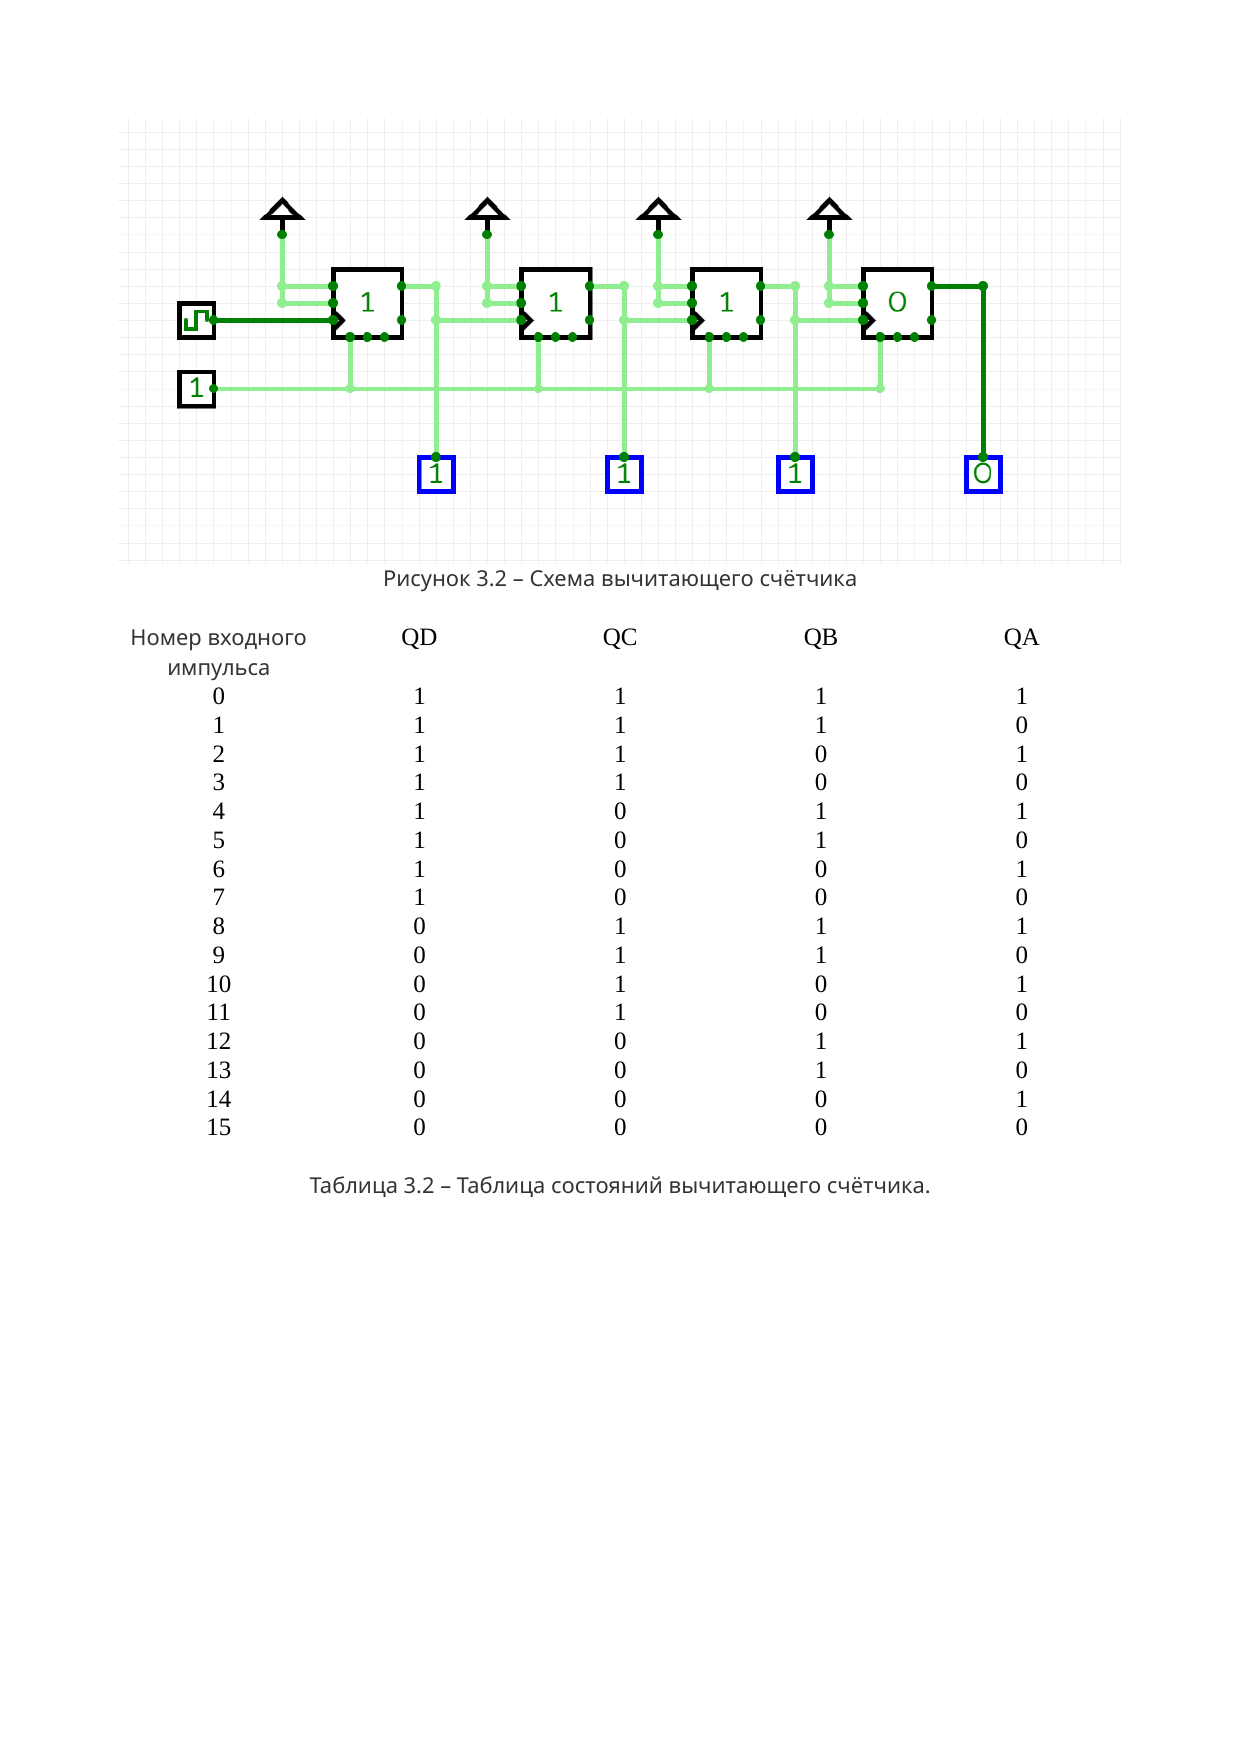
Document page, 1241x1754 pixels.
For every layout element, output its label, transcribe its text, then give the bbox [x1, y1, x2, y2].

table_header QA [921, 622, 1122, 681]
table_cell 1 [520, 768, 720, 796]
table_cell 8 [118, 911, 319, 940]
table_cell 1 [319, 681, 520, 710]
table_cell 0 [520, 854, 720, 882]
table_cell 0 [319, 911, 520, 940]
table_cell 0 [921, 710, 1122, 739]
table_header QB [720, 622, 921, 681]
table_cell 0 [720, 883, 921, 911]
table_cell 0 [921, 883, 1122, 911]
table_cell 0 [520, 796, 720, 825]
table_cell 6 [118, 854, 319, 882]
table_cell 13 [118, 1055, 319, 1084]
table_cell 0 [720, 739, 921, 767]
table_cell 0 [319, 1026, 520, 1055]
table_cell 0 [520, 883, 720, 911]
table_cell 0 [319, 940, 520, 969]
table_cell 1 [921, 911, 1122, 940]
table_cell 1 [319, 768, 520, 796]
table_cell 9 [118, 940, 319, 969]
table_cell 1 [520, 969, 720, 997]
table_cell 1 [921, 796, 1122, 825]
table_cell 0 [720, 854, 921, 882]
table_cell 1 [921, 854, 1122, 882]
table_cell 4 [118, 796, 319, 825]
table_cell 0 [921, 768, 1122, 796]
table_cell 0 [520, 1113, 720, 1141]
table_cell 2 [118, 739, 319, 767]
table_cell 0 [520, 825, 720, 854]
table_cell 1 [720, 681, 921, 710]
table_cell 0 [720, 998, 921, 1026]
table_cell 1 [319, 883, 520, 911]
table_cell 0 [720, 1084, 921, 1112]
table_cell 0 [520, 1084, 720, 1112]
picture [118, 118, 1123, 564]
text Таблица 3.2 – Таблица состояний вычитающего счётчика. [118, 1170, 1122, 1200]
table_cell 1 [520, 710, 720, 739]
table_cell 1 [720, 1026, 921, 1055]
table_cell 0 [520, 1026, 720, 1055]
table_header Номер входного импульса [118, 622, 319, 681]
table_cell 1 [720, 1055, 921, 1084]
table_cell 1 [520, 911, 720, 940]
table_cell 7 [118, 883, 319, 911]
table_cell 1 [520, 940, 720, 969]
table_cell 0 [520, 1055, 720, 1084]
table_cell 0 [720, 969, 921, 997]
table_cell 0 [118, 681, 319, 710]
table_cell 0 [921, 1113, 1122, 1141]
table_cell 0 [921, 998, 1122, 1026]
table_cell 1 [720, 825, 921, 854]
table_cell 1 [319, 796, 520, 825]
table_cell 1 [921, 969, 1122, 997]
text Рисунок 3.2 – Схема вычитающего счётчика [118, 564, 1122, 593]
table_cell 15 [118, 1113, 319, 1141]
table_cell 1 [319, 854, 520, 882]
table_cell 0 [319, 998, 520, 1026]
table_cell 1 [319, 825, 520, 854]
table_cell 1 [720, 710, 921, 739]
table_header QC [520, 622, 720, 681]
table_cell 1 [921, 1084, 1122, 1112]
table_cell 1 [118, 710, 319, 739]
table_cell 12 [118, 1026, 319, 1055]
table_cell 3 [118, 768, 319, 796]
table_cell 1 [520, 739, 720, 767]
table_cell 0 [921, 1055, 1122, 1084]
table_cell 1 [720, 940, 921, 969]
table_cell 1 [319, 739, 520, 767]
table_cell 0 [720, 1113, 921, 1141]
table_cell 5 [118, 825, 319, 854]
table_cell 0 [921, 940, 1122, 969]
table_header QD [319, 622, 520, 681]
table_cell 14 [118, 1084, 319, 1112]
table_cell 0 [921, 825, 1122, 854]
table_cell 1 [921, 1026, 1122, 1055]
table_cell 1 [921, 739, 1122, 767]
table_cell 0 [319, 969, 520, 997]
table_cell 10 [118, 969, 319, 997]
table_cell 1 [319, 710, 520, 739]
table_cell 0 [319, 1055, 520, 1084]
table_cell 1 [520, 998, 720, 1026]
table_cell 11 [118, 998, 319, 1026]
table_cell 0 [319, 1113, 520, 1141]
table_cell 0 [720, 768, 921, 796]
table_cell 0 [319, 1084, 520, 1112]
table_cell 1 [720, 796, 921, 825]
table_cell 1 [921, 681, 1122, 710]
table_cell 1 [520, 681, 720, 710]
table_cell 1 [720, 911, 921, 940]
